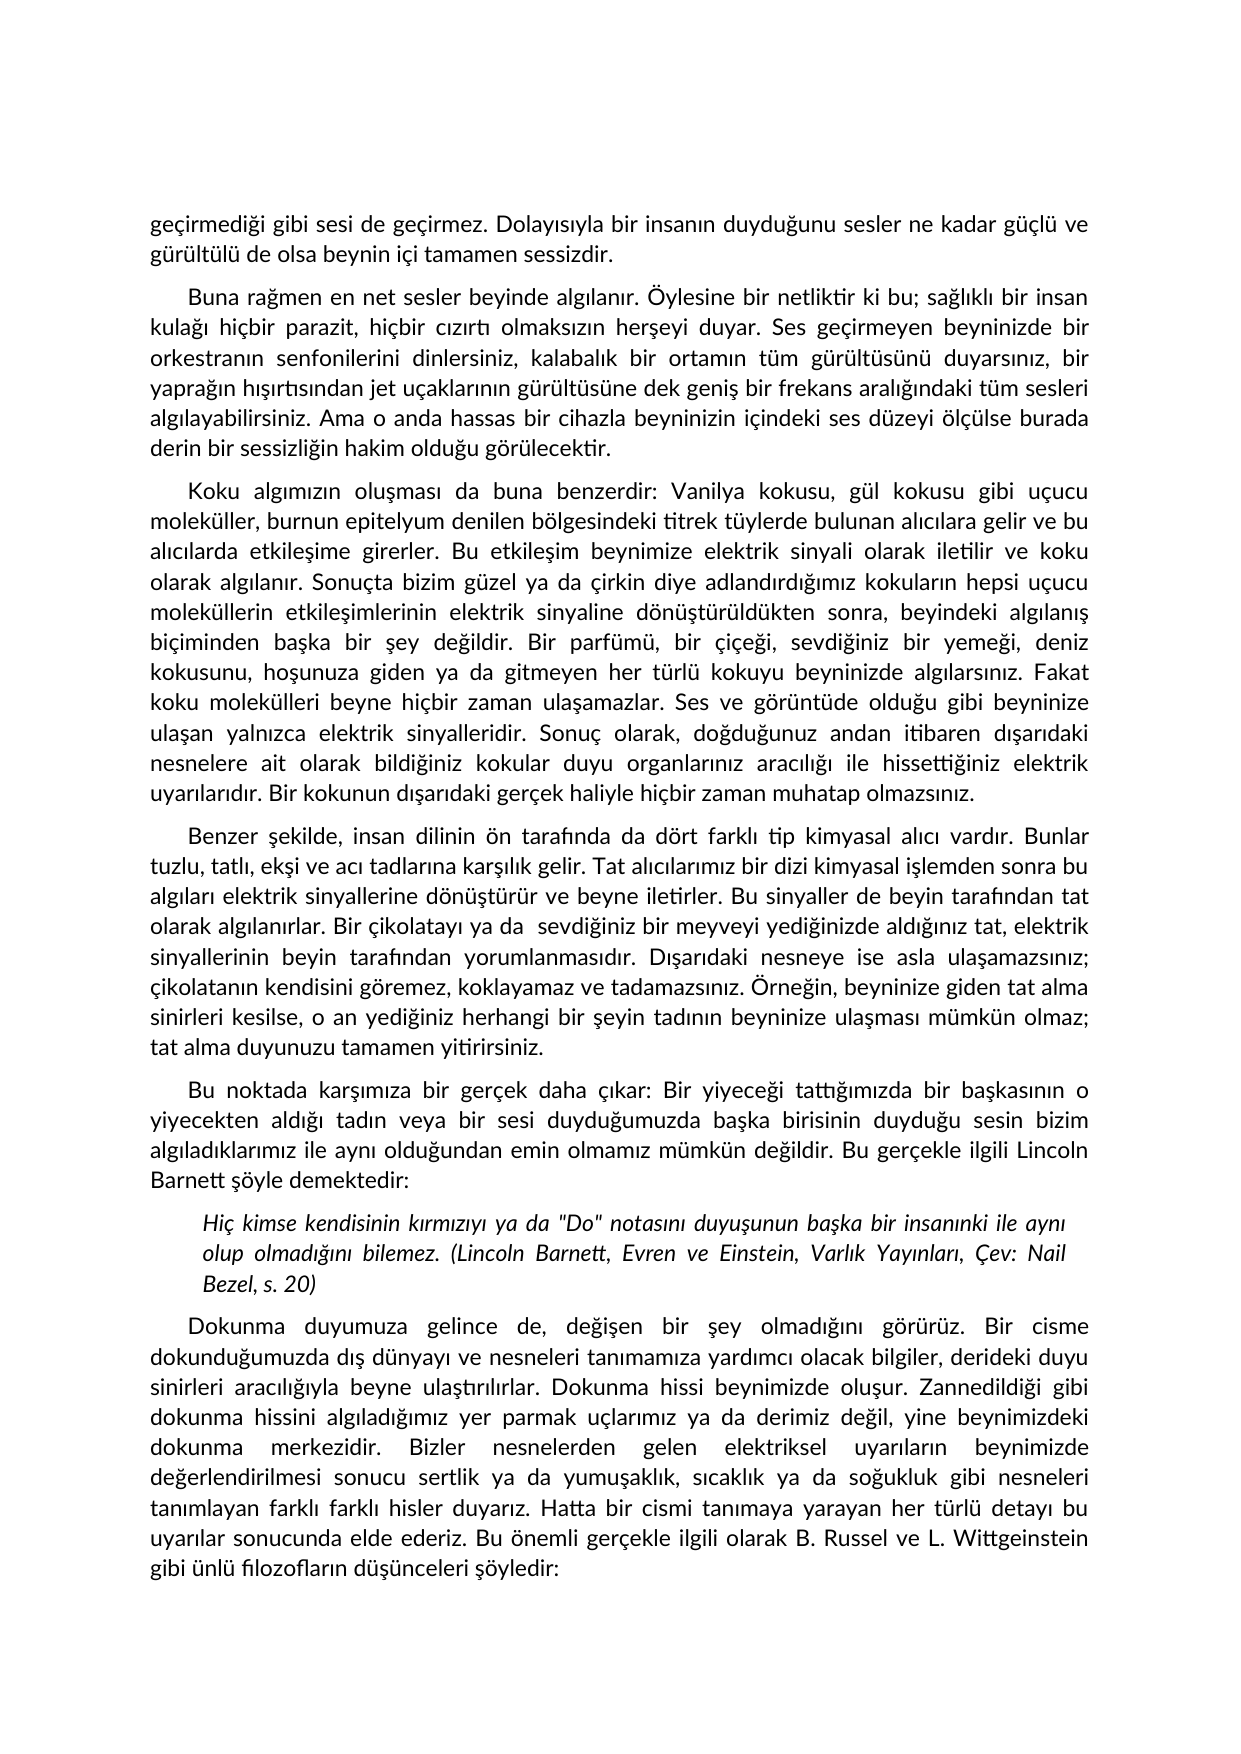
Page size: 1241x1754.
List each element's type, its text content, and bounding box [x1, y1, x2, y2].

text Buna rağmen en net sesler beyinde algılanır. Öylesine bir netliktir ki bu; sağlıklı bir insan kulağı hiçbir parazit, hiçbir cızırtı olmaksızın herşeyi duyar. Ses geçirmeyen beyninizde bir orkestranın senfonilerini dinlersiniz, kalabalık bir ortamın tüm gürültüsünü duyarsınız, bir yaprağın hışırtısından jet uçaklarının gürültüsüne dek geniş bir frekans aralığındaki tüm sesleri algılayabilirsiniz. Ama o anda hassas bir cihazla beyninizin içindeki ses düzeyi ölçülse burada derin bir sessizliğin hakim olduğu görülecektir. [150, 283, 1090, 461]
text Bu noktada karşımıza bir gerçek daha çıkar: Bir yiyeceği tattığımızda bir başkasının o yiyecekten aldığı tadın veya bir sesi duyduğumuzda başka birisinin duyduğu sesin bizim algıladıklarımız ile aynı olduğundan emin olmamız mümkün değildir. Bu gerçekle ilgili Lincoln Barnett şöyle demektedir: [150, 1076, 1090, 1194]
text Hiç kimse kendisinin kırmızıyı ya da "Do" notasını duyuşunun başka bir insanınki ile aynı olup olmadığını bilemez. (Lincoln Barnett, Evren ve Einstein, Varlık Yayınları, Çev: Nail Bezel, s. 20) [202, 1209, 1068, 1297]
text Dokunma duyumuza gelince de, değişen bir şey olmadığını görürüz. Bir cisme dokunduğumuzda dış dünyayı ve nesneleri tanımamıza yardımcı olacak bilgiler, derideki duyu sinirleri aracılığıyla beyne ulaştırılırlar. Dokunma hissi beynimizde oluşur. Zannedildiği gibi dokunma hissini algıladığımız yer parmak uçlarımız ya da derimiz değil, yine beynimizdeki dokunma merkezidir. Bizler nesnelerden gelen elektriksel uyarıların beynimizde değerlendirilmesi sonucu sertlik ya da yumuşaklık, sıcaklık ya da soğukluk gibi nesneleri tanımlayan farklı farklı hisler duyarız. Hatta bir cismi tanımaya yarayan her türlü detayı bu uyarılar sonucunda elde ederiz. Bu önemli gerçekle ilgili olarak B. Russel ve L. Wittgeinstein gibi ünlü filozofların düşünceleri şöyledir: [150, 1312, 1090, 1581]
text Benzer şekilde, insan dilinin ön tarafında da dört farklı tip kimyasal alıcı vardır. Bunlar tuzlu, tatlı, ekşi ve acı tadlarına karşılık gelir. Tat alıcılarımız bir dizi kimyasal işlemden sonra bu algıları elektrik sinyallerine dönüştürür ve beyne iletirler. Bu sinyaller de beyin tarafından tat olarak algılanırlar. Bir çikolatayı ya da sevdiğiniz bir meyveyi yediğinizde aldığınız tat, elektrik sinyallerinin beyin tarafından yorumlanmasıdır. Dışarıdaki nesneye ise asla ulaşamazsınız; çikolatanın kendisini göremez, koklayamaz ve tadamazsınız. Örneğin, beyninize giden tat alma sinirleri kesilse, o an yediğiniz herhangi bir şeyin tadının beyninize ulaşması mümkün olmaz; tat alma duyunuzu tamamen yitirirsiniz. [150, 821, 1090, 1060]
text geçirmediği gibi sesi de geçirmez. Dolayısıyla bir insanın duyduğunu sesler ne kadar güçlü ve gürültülü de olsa beynin içi tamamen sessizdir. [150, 210, 1090, 268]
text Koku algımızın oluşması da buna benzerdir: Vanilya kokusu, gül kokusu gibi uçucu moleküller, burnun epitelyum denilen bölgesindeki titrek tüylerde bulunan alıcılara gelir ve bu alıcılarda etkileşime girerler. Bu etkileşim beynimize elektrik sinyali olarak iletilir ve koku olarak algılanır. Sonuçta bizim güzel ya da çirkin diye adlandırdığımız kokuların hepsi uçucu moleküllerin etkileşimlerinin elektrik sinyaline dönüştürüldükten sonra, beyindeki algılanış biçiminden başka bir şey değildir. Bir parfümü, bir çiçeği, sevdiğiniz bir yemeği, deniz kokusunu, hoşunuza giden ya da gitmeyen her türlü kokuyu beyninizde algılarsınız. Fakat koku molekülleri beyne hiçbir zaman ulaşamazlar. Ses ve görüntüde olduğu gibi beyninize ulaşan yalnızca elektrik sinyalleridir. Sonuç olarak, doğduğunuz andan itibaren dışarıdaki nesnelere ait olarak bildiğiniz kokular duyu organlarınız aracılığı ile hissettiğiniz elektrik uyarılarıdır. Bir kokunun dışarıdaki gerçek haliyle hiçbir zaman muhatap olmazsınız. [150, 477, 1090, 806]
